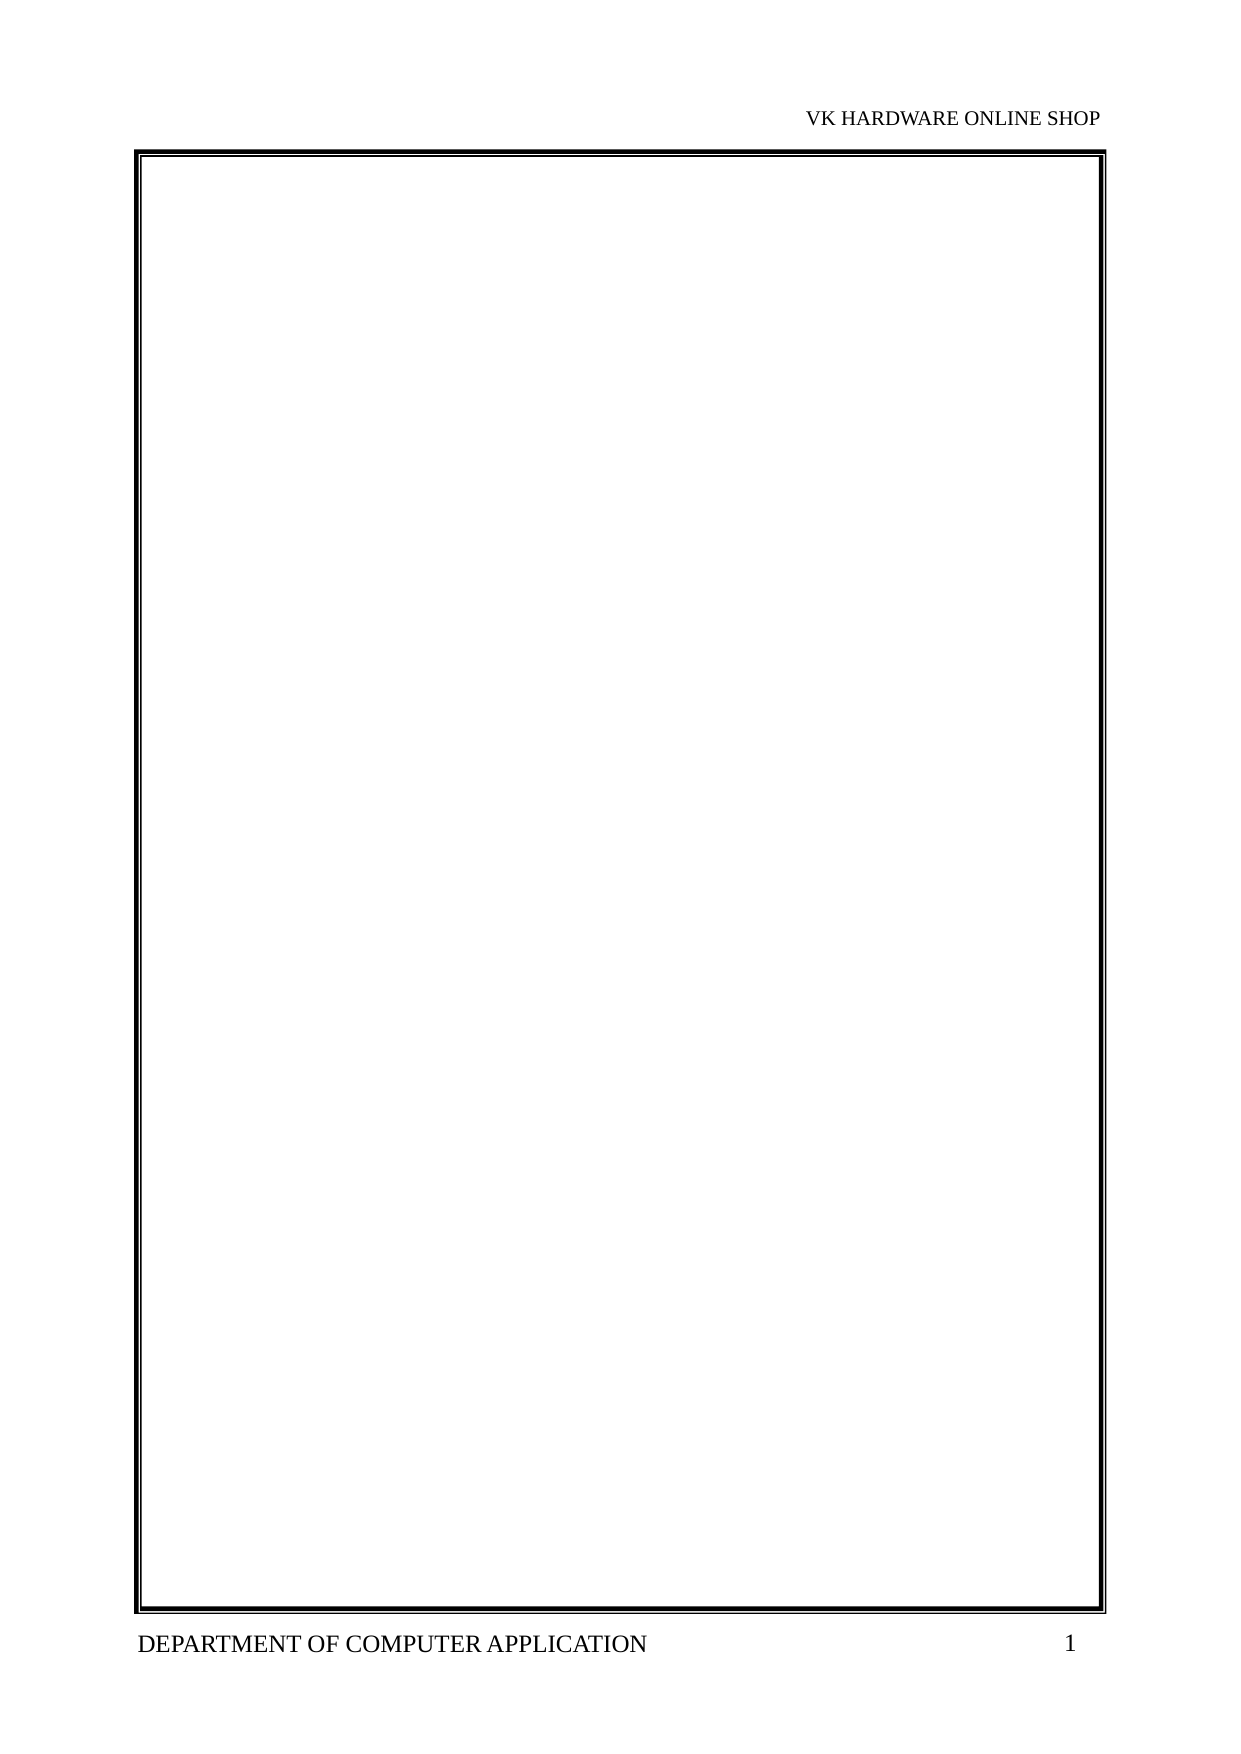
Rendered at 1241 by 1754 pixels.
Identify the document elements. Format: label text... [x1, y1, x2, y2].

text 1 [1064, 1628, 1095, 1657]
text VK HARDWARE ONLINE SHOP [652, 106, 1100, 130]
text DEPARTMENT OF COMPUTER APPLICATION [137, 1629, 658, 1658]
